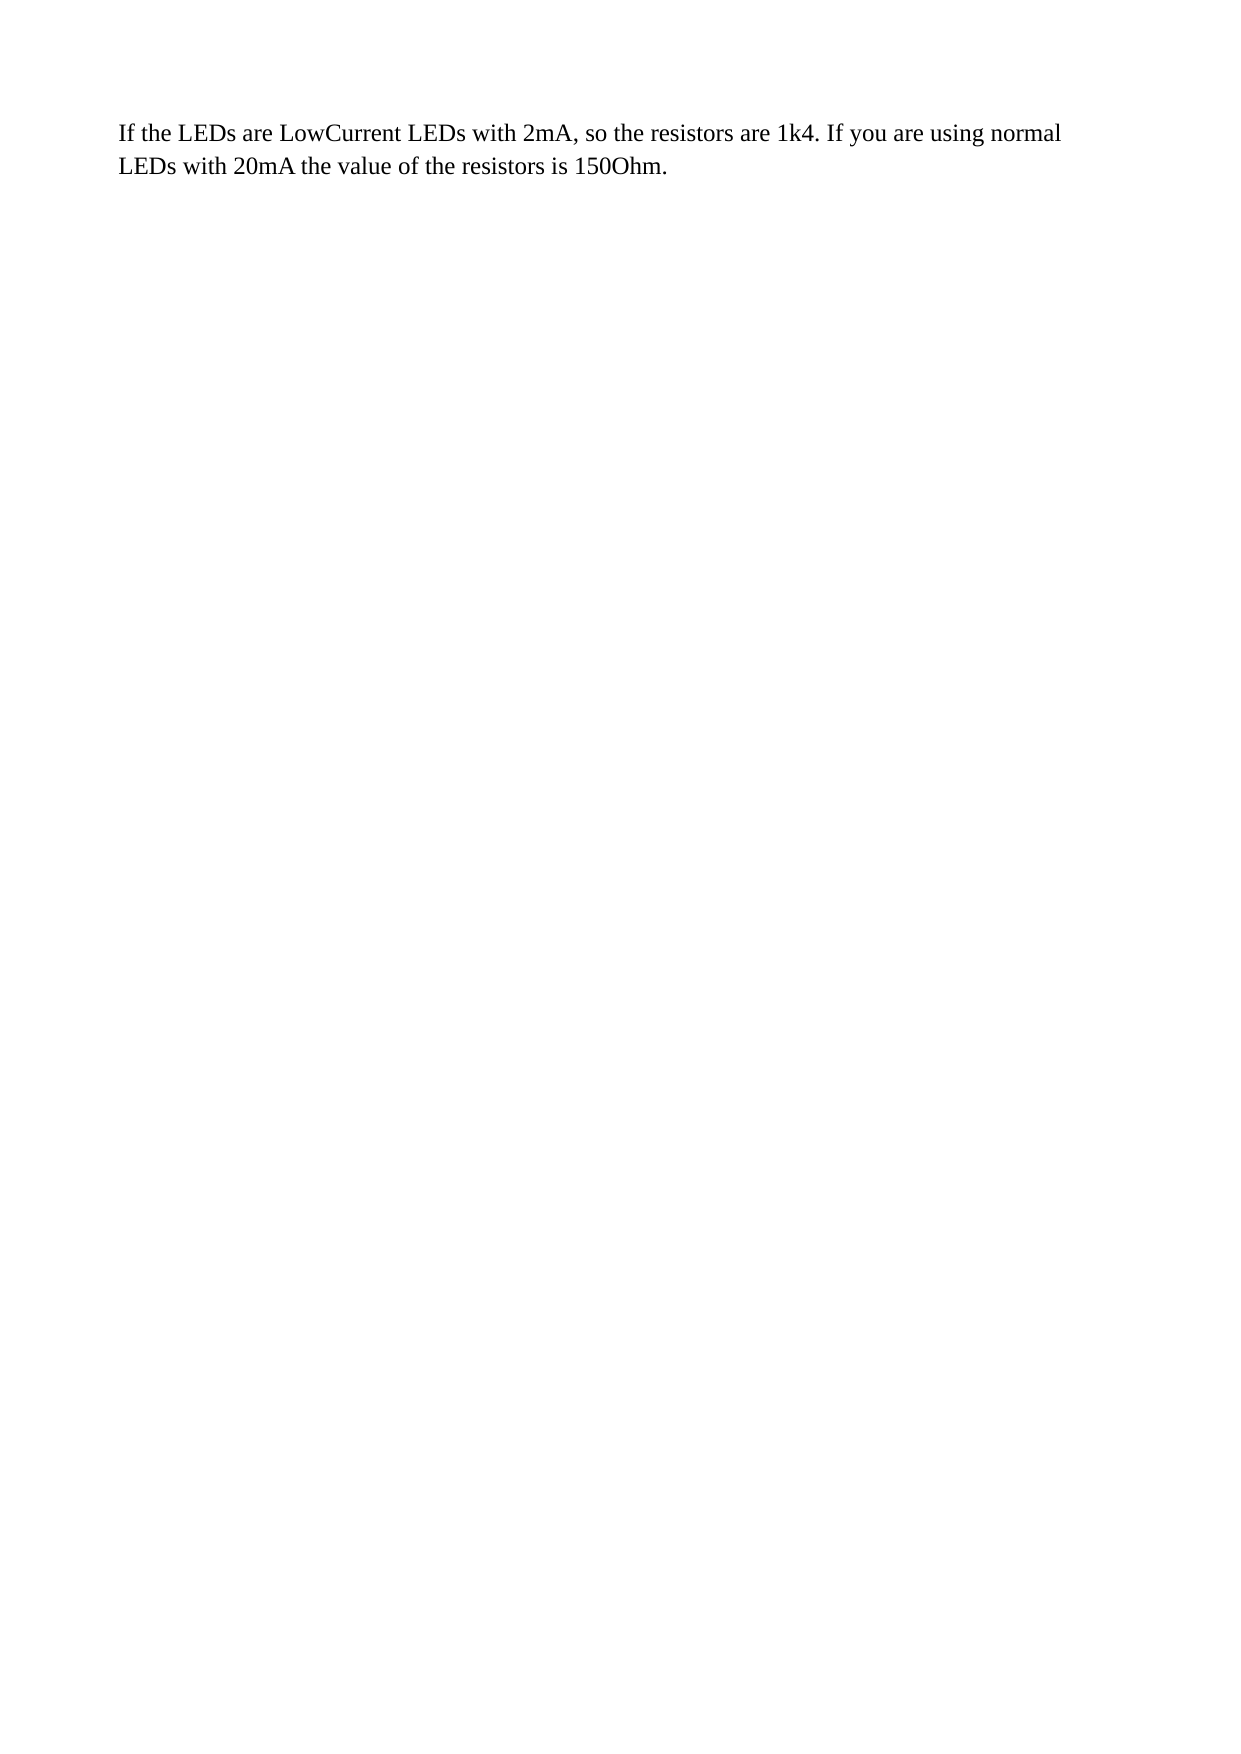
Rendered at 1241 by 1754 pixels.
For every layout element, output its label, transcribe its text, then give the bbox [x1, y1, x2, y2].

text If the LEDs are LowCurrent LEDs with 2mA, so the resistors are 1k4. If you are using normal LEDs with 20mA the value of the resistors is 150Ohm. [118, 118, 1122, 180]
